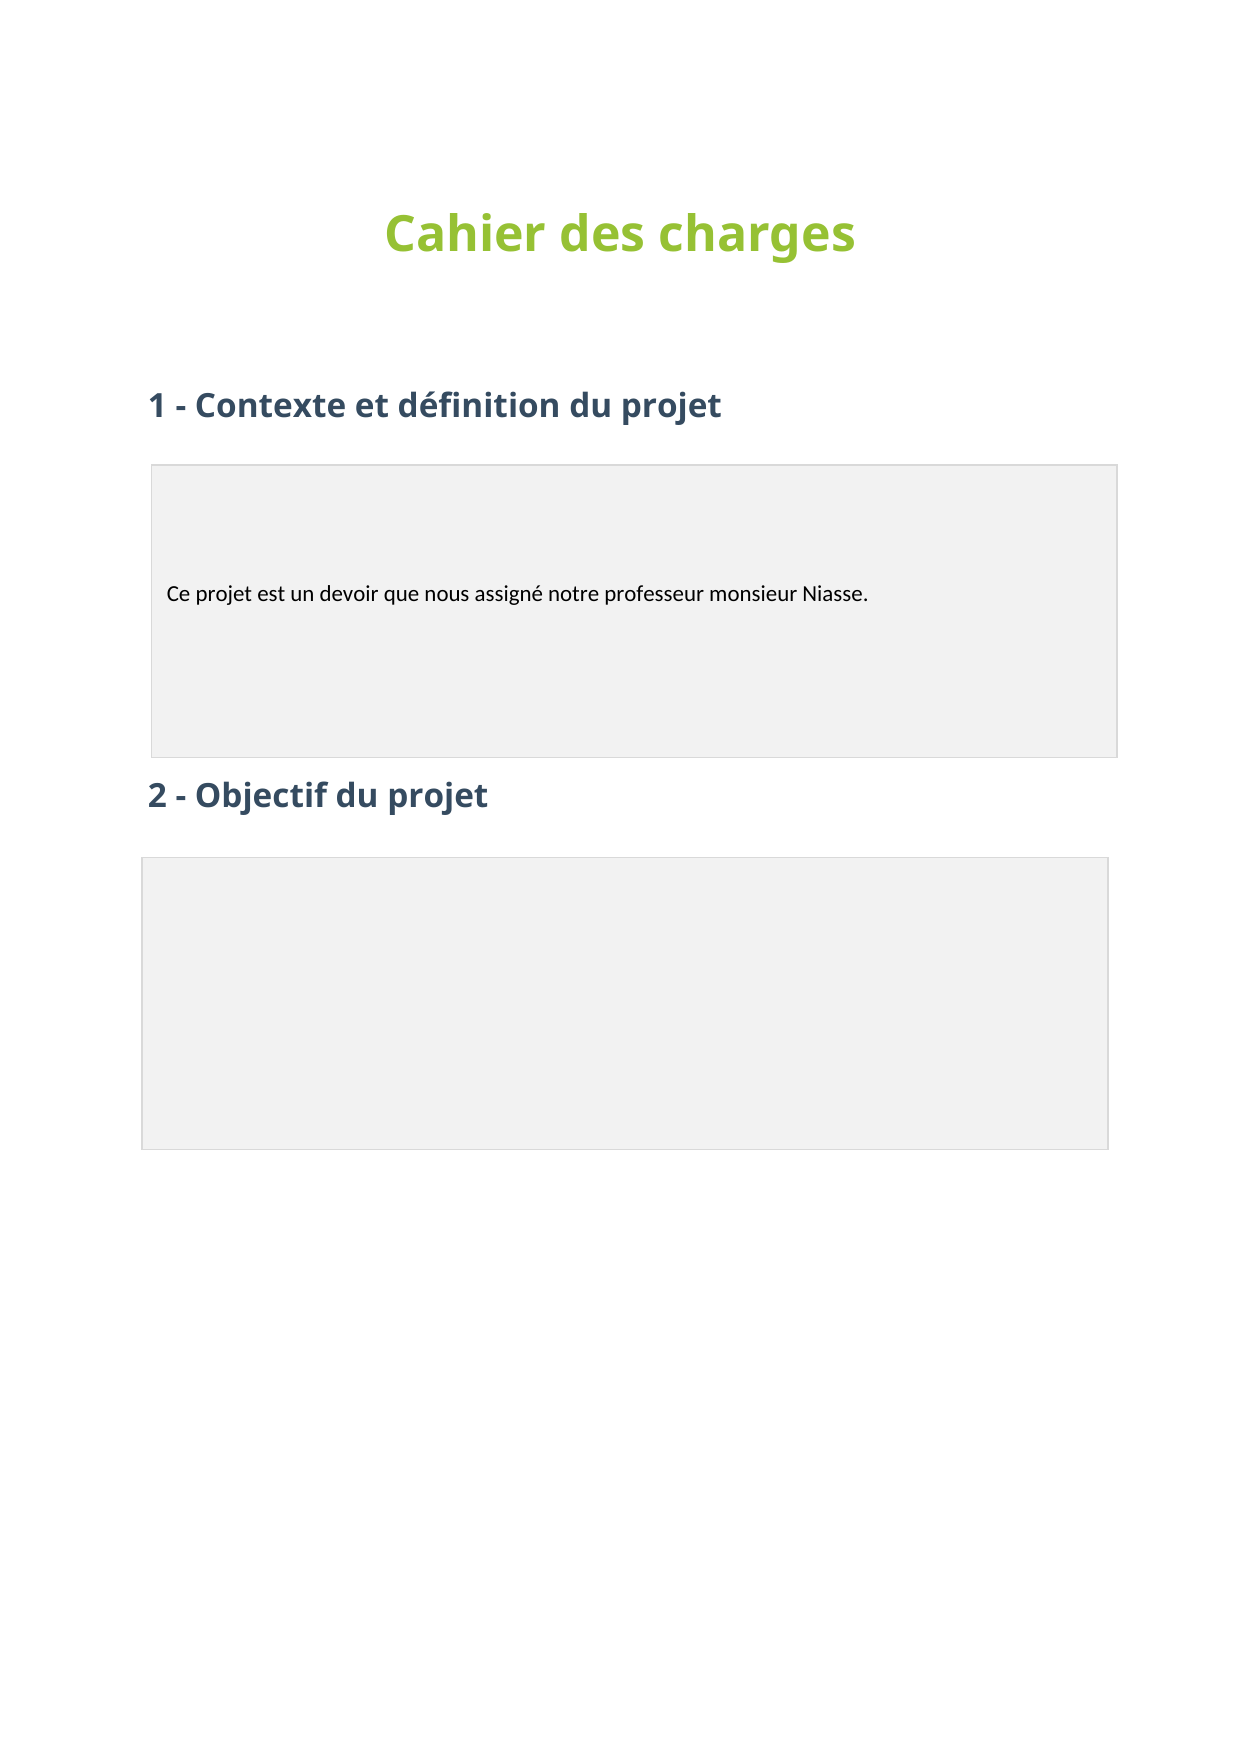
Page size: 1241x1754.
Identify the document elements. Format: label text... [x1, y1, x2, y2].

subtitle 1 - Contexte et définition du projet [148, 382, 1093, 427]
text Ce projet est un devoir que nous assigné notre professeur monsieur Niasse. [167, 579, 1102, 607]
subtitle 2 - Objectif du projet [148, 772, 1093, 818]
subtitle Cahier des charges [148, 198, 1093, 266]
